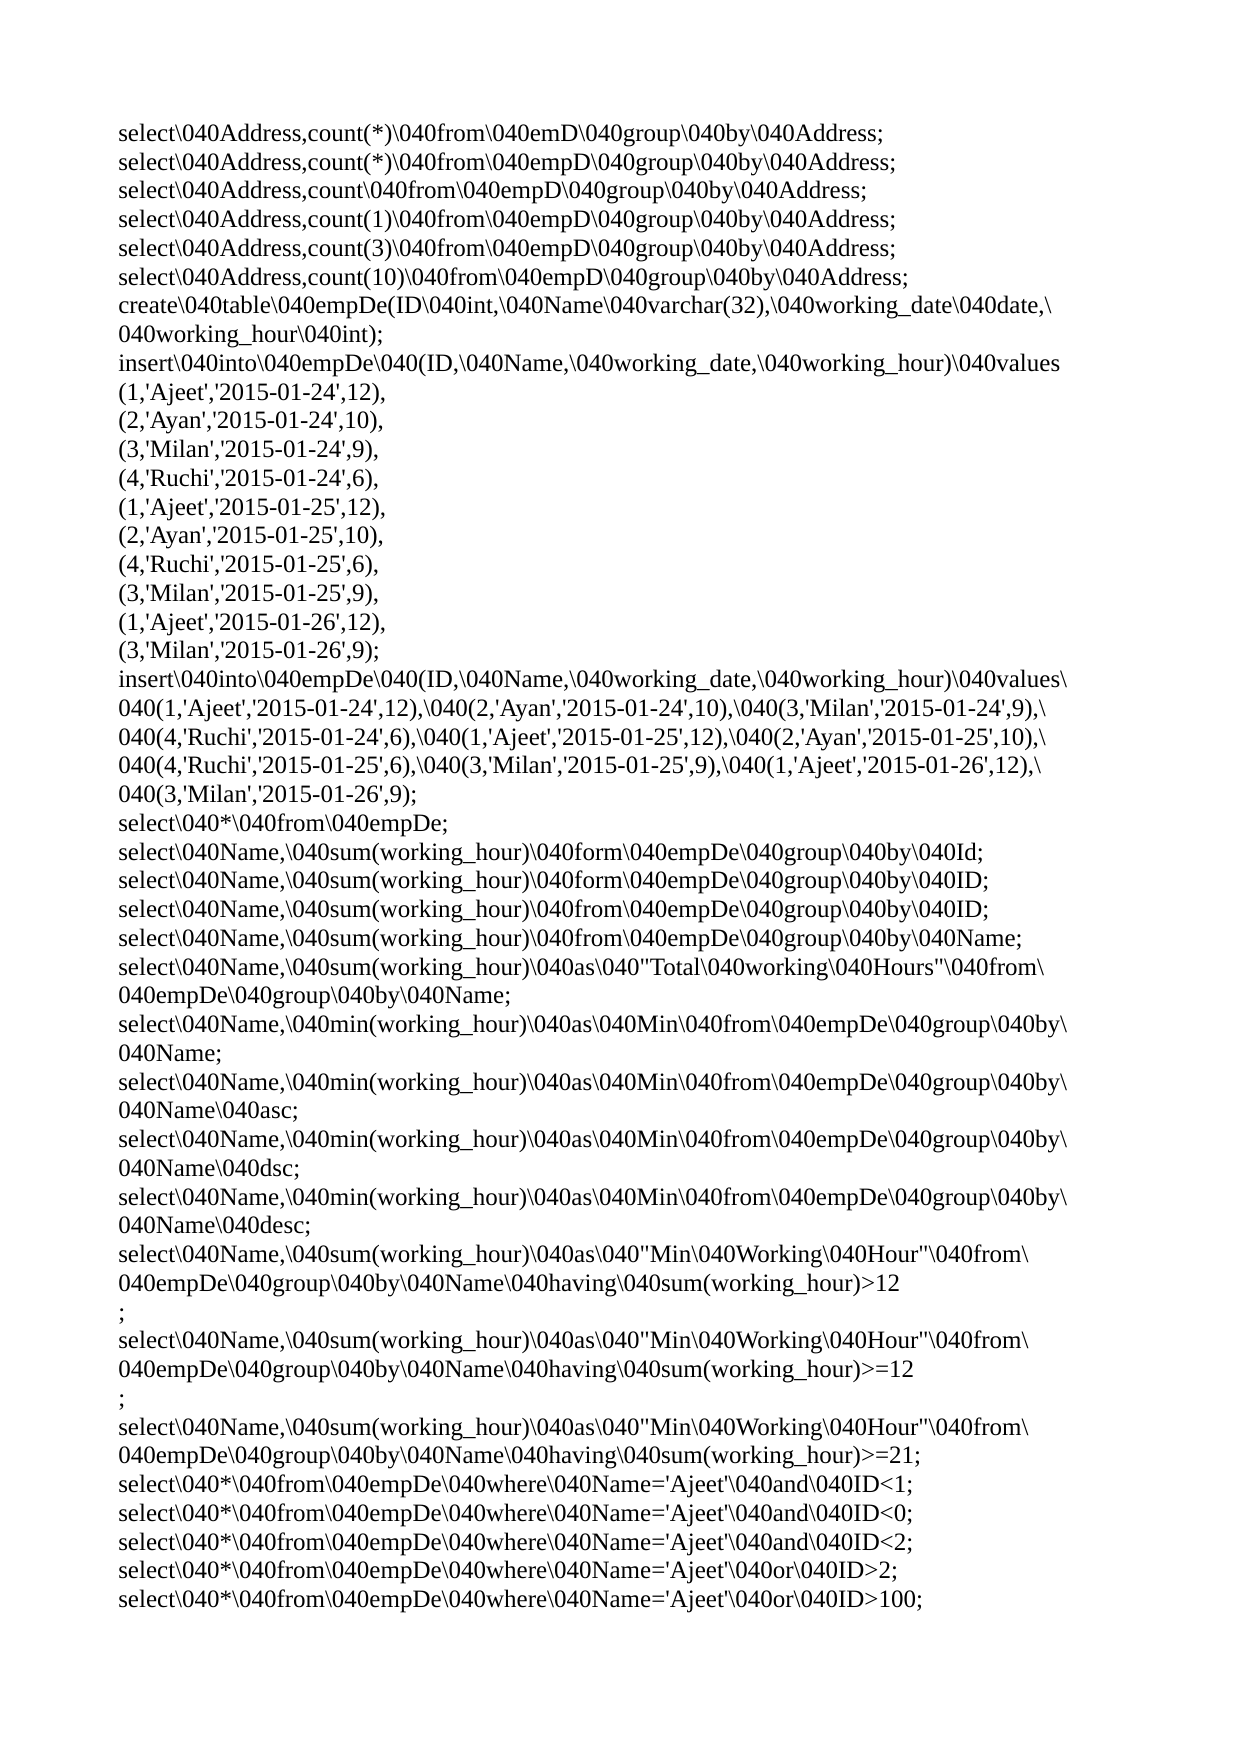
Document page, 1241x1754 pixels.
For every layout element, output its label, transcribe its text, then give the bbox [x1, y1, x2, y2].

text select\040*\040from\040empDe; [118, 808, 1122, 837]
text select\040Name,\040min(working_hour)\040as\040Min\040from\040empDe\040group\040by\040Name\040asc; [118, 1067, 1122, 1124]
text select\040Name,\040sum(working_hour)\040from\040empDe\040group\040by\040ID; [118, 894, 1122, 923]
text select\040Name,\040sum(working_hour)\040from\040empDe\040group\040by\040Name; [118, 923, 1122, 952]
text create\040table\040empDe(ID\040int,\040Name\040varchar(32),\040working_date\040date,\040working_hour\040int); [118, 291, 1122, 348]
text (3,'Milan','2015-01-24',9), [118, 434, 1122, 463]
text select\040*\040from\040empDe\040where\040Name='Ajeet'\040or\040ID>100; [118, 1584, 1122, 1613]
text ; [118, 1383, 1122, 1412]
text (1,'Ajeet','2015-01-25',12), [118, 492, 1122, 521]
text (4,'Ruchi','2015-01-24',6), [118, 463, 1122, 492]
text select\040Name,\040sum(working_hour)\040as\040"Min\040Working\040Hour"\040from\040empDe\040group\040by\040Name\040having\040sum(working_hour)>=12 [118, 1326, 1122, 1383]
text select\040Name,\040min(working_hour)\040as\040Min\040from\040empDe\040group\040by\040Name\040dsc; [118, 1124, 1122, 1182]
text select\040Address,count(*)\040from\040empD\040group\040by\040Address; [118, 147, 1122, 176]
text select\040*\040from\040empDe\040where\040Name='Ajeet'\040and\040ID<0; [118, 1498, 1122, 1527]
text select\040Address,count(1)\040from\040empD\040group\040by\040Address; [118, 204, 1122, 233]
text select\040Name,\040sum(working_hour)\040as\040"Total\040working\040Hours"\040from\040empDe\040group\040by\040Name; [118, 952, 1122, 1009]
text (2,'Ayan','2015-01-25',10), [118, 521, 1122, 549]
text select\040Name,\040sum(working_hour)\040form\040empDe\040group\040by\040ID; [118, 866, 1122, 894]
text select\040*\040from\040empDe\040where\040Name='Ajeet'\040or\040ID>2; [118, 1556, 1122, 1584]
text ; [118, 1297, 1122, 1326]
text select\040Name,\040min(working_hour)\040as\040Min\040from\040empDe\040group\040by\040Name\040desc; [118, 1182, 1122, 1239]
text select\040Address,count(*)\040from\040emD\040group\040by\040Address; [118, 118, 1122, 147]
text (1,'Ajeet','2015-01-26',12), [118, 607, 1122, 636]
text select\040*\040from\040empDe\040where\040Name='Ajeet'\040and\040ID<2; [118, 1527, 1122, 1556]
text (2,'Ayan','2015-01-24',10), [118, 406, 1122, 434]
text select\040Name,\040sum(working_hour)\040as\040"Min\040Working\040Hour"\040from\040empDe\040group\040by\040Name\040having\040sum(working_hour)>=21; [118, 1412, 1122, 1469]
text select\040Address,count\040from\040empD\040group\040by\040Address; [118, 176, 1122, 204]
text insert\040into\040empDe\040(ID,\040Name,\040working_date,\040working_hour)\040values [118, 348, 1122, 377]
text select\040*\040from\040empDe\040where\040Name='Ajeet'\040and\040ID<1; [118, 1469, 1122, 1498]
text select\040Address,count(10)\040from\040empD\040group\040by\040Address; [118, 262, 1122, 291]
text (3,'Milan','2015-01-26',9); [118, 636, 1122, 664]
text (3,'Milan','2015-01-25',9), [118, 578, 1122, 607]
text select\040Name,\040sum(working_hour)\040form\040empDe\040group\040by\040Id; [118, 837, 1122, 866]
text select\040Name,\040min(working_hour)\040as\040Min\040from\040empDe\040group\040by\040Name; [118, 1009, 1122, 1067]
text (1,'Ajeet','2015-01-24',12), [118, 377, 1122, 406]
text (4,'Ruchi','2015-01-25',6), [118, 549, 1122, 578]
text insert\040into\040empDe\040(ID,\040Name,\040working_date,\040working_hour)\040values\040(1,'Ajeet','2015-01-24',12),\040(2,'Ayan','2015-01-24',10),\040(3,'Milan','2015-01-24',9),\040(4,'Ruchi','2015-01-24',6),\040(1,'Ajeet','2015-01-25',12),\040(2,'Ayan','2015-01-25',10),\040(4,'Ruchi','2015-01-25',6),\040(3,'Milan','2015-01-25',9),\040(1,'Ajeet','2015-01-26',12),\040(3,'Milan','2015-01-26',9); [118, 664, 1122, 808]
text select\040Name,\040sum(working_hour)\040as\040"Min\040Working\040Hour"\040from\040empDe\040group\040by\040Name\040having\040sum(working_hour)>12 [118, 1239, 1122, 1297]
text select\040Address,count(3)\040from\040empD\040group\040by\040Address; [118, 233, 1122, 262]
